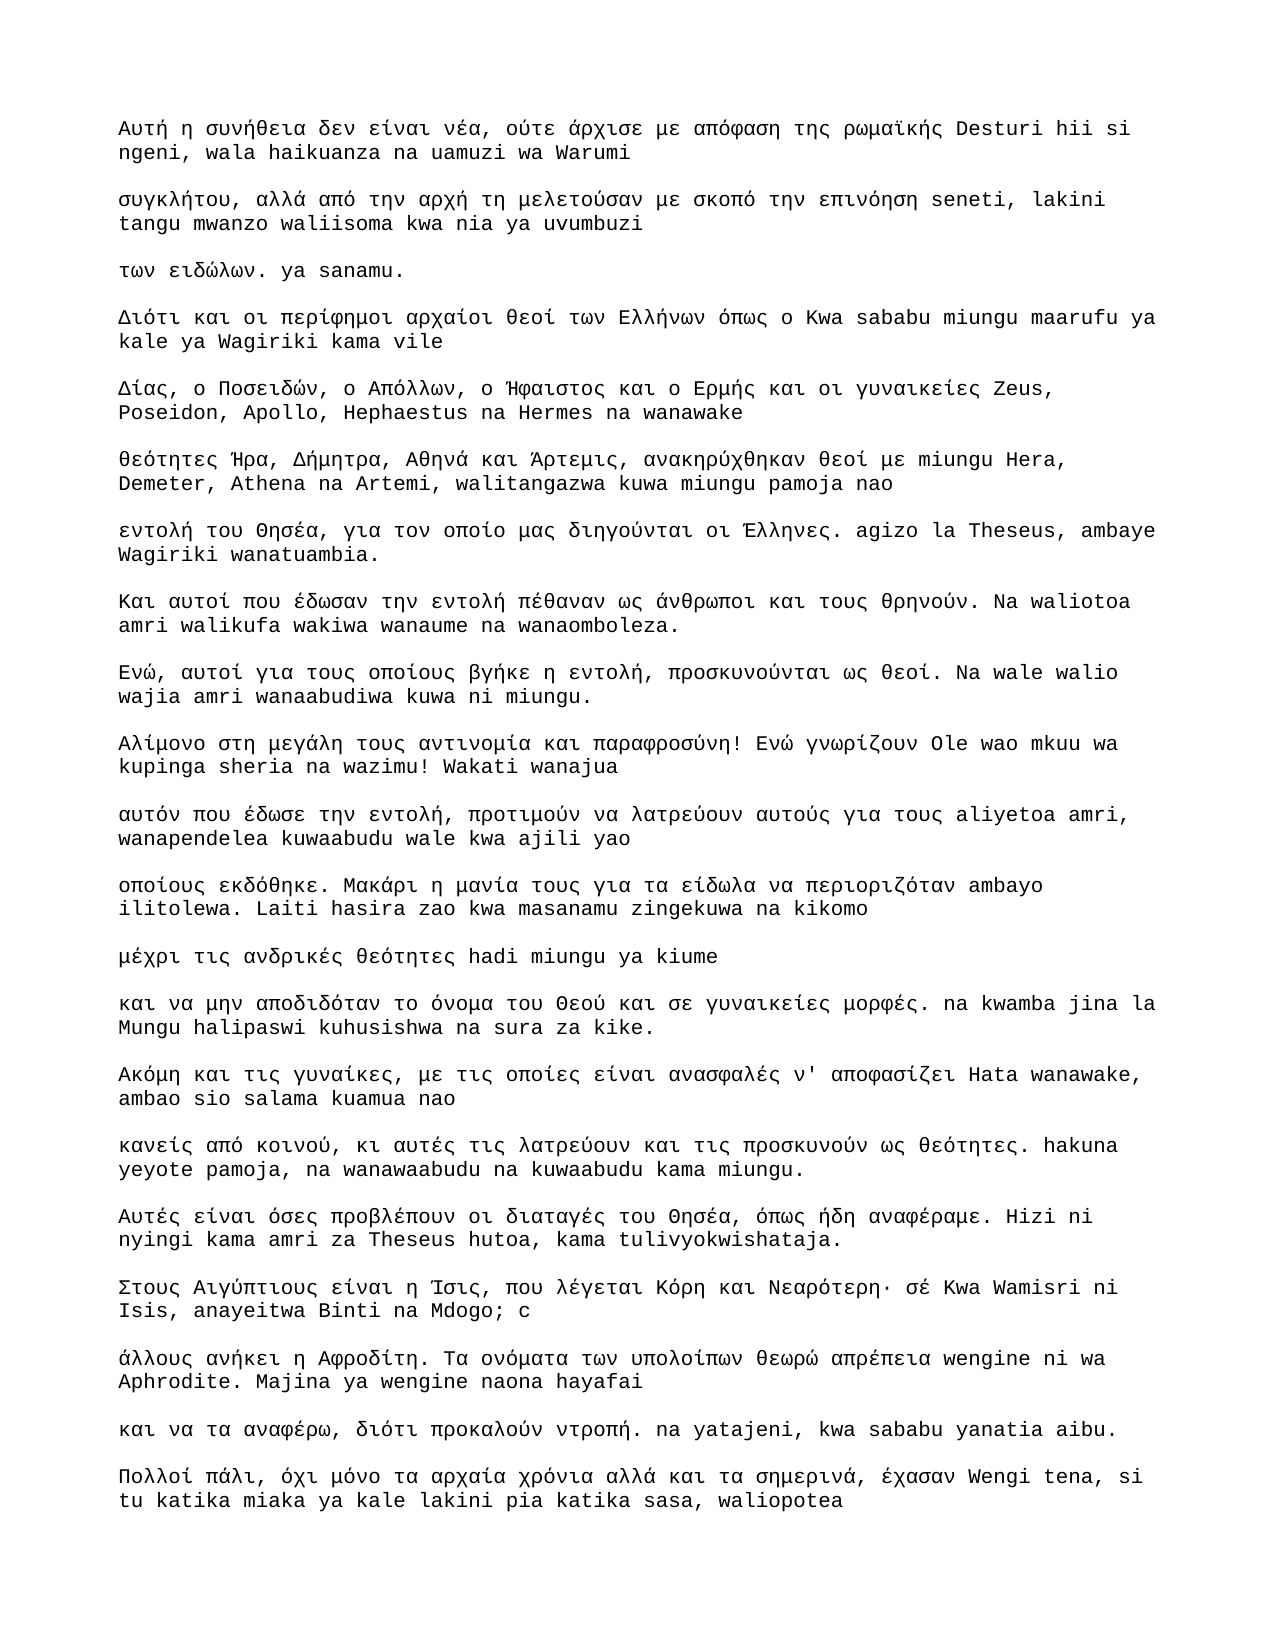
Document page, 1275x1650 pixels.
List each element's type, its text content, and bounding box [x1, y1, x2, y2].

text κανείς από κοινού, κι αυτές τις λατρεύουν και τις προσκυνούν ως θεότητες. hakuna yeyote pamoja, na wanawaabudu na kuwaabudu kama miungu. [118, 1135, 1157, 1182]
text θεότητες Ήρα, Δήμητρα, Αθηνά και Άρτεμις, ανακηρύχθηκαν θεοί με miungu Hera, Demeter, Athena na Artemi, walitangazwa kuwa miungu pamoja nao [118, 449, 1157, 496]
text των ειδώλων. ya sanamu. [118, 260, 1157, 284]
text Αλίμονο στη μεγάλη τους αντινομία και παραφροσύνη! Ενώ γνωρίζουν Ole wao mkuu wa kupinga sheria na wazimu! Wakati wanajua [118, 733, 1157, 780]
text Πολλοί πάλι, όχι μόνο τα αρχαία χρόνια αλλά και τα σημερινά, έχασαν Wengi tena, si tu katika miaka ya kale lakini pia katika sasa, waliopotea [118, 1466, 1157, 1513]
text Στους Αιγύπτιους είναι η Ίσις, που λέγεται Κόρη και Νεαρότερη· σέ Kwa Wamisri ni Isis, anayeitwa Binti na Mdogo; c [118, 1277, 1157, 1324]
text οποίους εκδόθηκε. Μακάρι η μανία τους για τα είδωλα να περιοριζόταν ambayo ilitolewa. Laiti hasira zao kwa masanamu zingekuwa na kikomo [118, 875, 1157, 922]
text αυτόν που έδωσε την εντολή, προτιμούν να λατρεύουν αυτούς για τους aliyetoa amri, wanapendelea kuwaabudu wale kwa ajili yao [118, 804, 1157, 851]
text Ακόμη και τις γυναίκες, με τις οποίες είναι ανασφαλές ν' αποφασίζει Hata wanawake, ambao sio salama kuamua nao [118, 1064, 1157, 1111]
text Και αυτοί που έδωσαν την εντολή πέθαναν ως άνθρωποι και τους θρηνούν. Na waliotoa amri walikufa wakiwa wanaume na wanaomboleza. [118, 591, 1157, 638]
text Δίας, ο Ποσειδών, ο Απόλλων, ο Ήφαιστος και ο Ερμής και οι γυναικείες Zeus, Poseidon, Apollo, Hephaestus na Hermes na wanawake [118, 378, 1157, 426]
text Διότι και οι περίφημοι αρχαίοι θεοί των Ελλήνων όπως ο Kwa sababu miungu maarufu ya kale ya Wagiriki kama vile [118, 307, 1157, 354]
text εντολή του Θησέα, για τον οποίο μας διηγούνται οι Έλληνες. agizo la Theseus, ambaye Wagiriki wanatuambia. [118, 520, 1157, 567]
text άλλους ανήκει η Αφροδίτη. Τα ονόματα των υπολοίπων θεωρώ απρέπεια wengine ni wa Aphrodite. Majina ya wengine naona hayafai [118, 1348, 1157, 1395]
text Ενώ, αυτοί για τους οποίους βγήκε η εντολή, προσκυνούνται ως θεοί. Na wale walio wajia amri wanaabudiwa kuwa ni miungu. [118, 662, 1157, 709]
text και να μην αποδιδόταν το όνομα του Θεού και σε γυναικείες μορφές. na kwamba jina la Mungu halipaswi kuhusishwa na sura za kike. [118, 993, 1157, 1040]
text μέχρι τις ανδρικές θεότητες hadi miungu ya kiume [118, 946, 1157, 969]
text Αυτή η συνήθεια δεν είναι νέα, ούτε άρχισε με απόφαση της ρωμαϊκής Desturi hii si ngeni, wala haikuanza na uamuzi wa Warumi [118, 118, 1157, 165]
text Αυτές είναι όσες προβλέπουν οι διαταγές του Θησέα, όπως ήδη αναφέραμε. Hizi ni nyingi kama amri za Theseus hutoa, kama tulivyokwishataja. [118, 1206, 1157, 1253]
text και να τα αναφέρω, διότι προκαλούν ντροπή. na yatajeni, kwa sababu yanatia aibu. [118, 1419, 1157, 1442]
text συγκλήτου, αλλά από την αρχή τη μελετούσαν με σκοπό την επινόηση seneti, lakini tangu mwanzo waliisoma kwa nia ya uvumbuzi [118, 189, 1157, 236]
